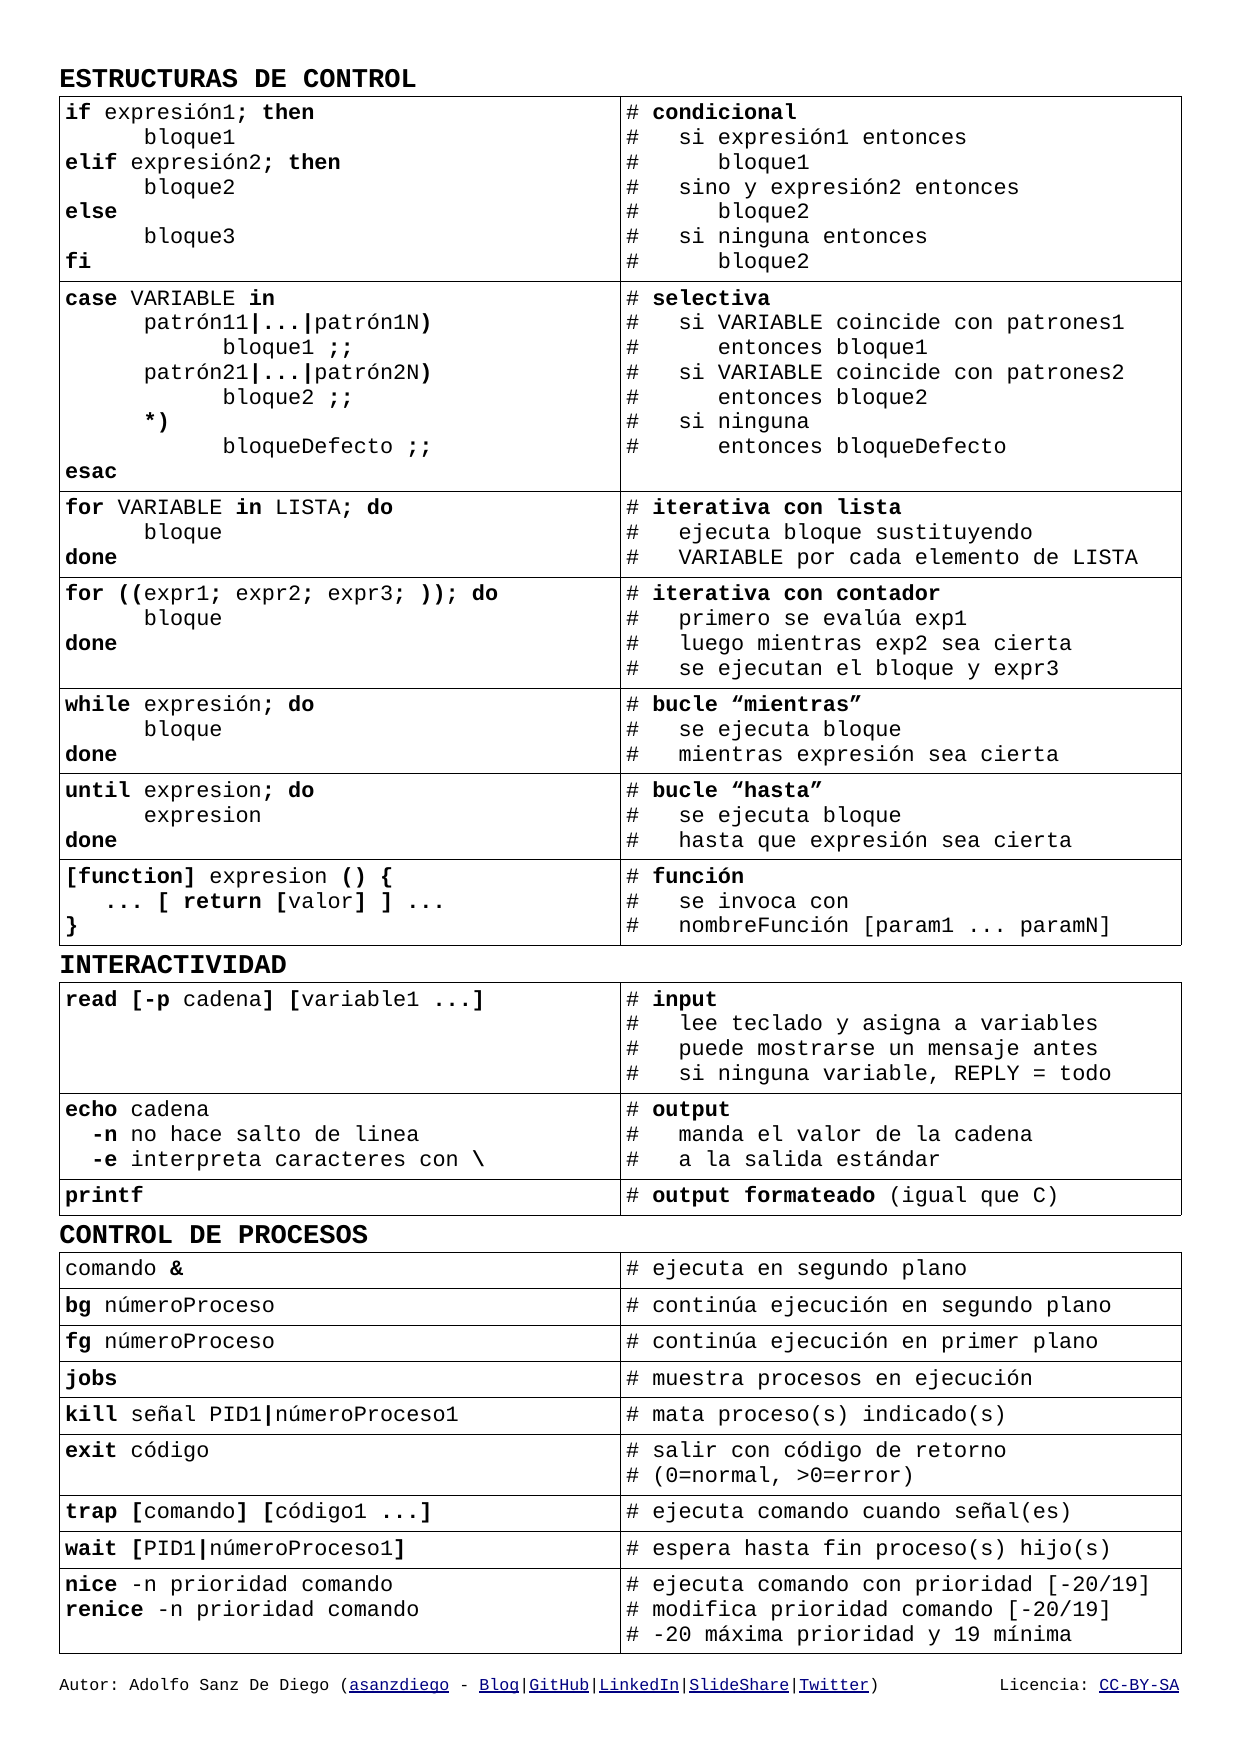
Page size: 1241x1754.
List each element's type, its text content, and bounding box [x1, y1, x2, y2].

table_header comando & [60, 1253, 620, 1288]
table_cell nice -n prioridad comando renice -n prioridad comando [60, 1569, 620, 1653]
table_cell bg númeroProceso [60, 1289, 620, 1324]
table_cell case VARIABLE in patrón11|...|patrón1N) bloque1 ;; patrón21|...|patrón2N) bloque2 ;; *) bloqueDefecto ;; esac [60, 282, 620, 491]
table_cell printf [60, 1180, 620, 1215]
table_cell # muestra procesos en ejecución [621, 1362, 1181, 1397]
table_cell # iterativa con lista # ejecuta bloque sustituyendo # VARIABLE por cada elemento de LISTA [621, 492, 1181, 577]
table_cell # ejecuta comando cuando señal(es) [621, 1496, 1181, 1531]
table_cell # output # manda el valor de la cadena # a la salida estándar [621, 1094, 1181, 1179]
table_cell [function] expresion () { ... [ return [valor] ] ... } [60, 860, 620, 945]
subtitle Control de procesos [59, 1221, 1181, 1252]
table_cell # selectiva # si VARIABLE coincide con patrones1 # entonces bloque1 # si VARIABLE coincide con patrones2 # entonces bloque2 # si ninguna # entonces bloqueDefecto [621, 282, 1181, 491]
table_cell # espera hasta fin proceso(s) hijo(s) [621, 1532, 1181, 1567]
table_cell trap [comando] [código1 ...] [60, 1496, 620, 1531]
table_cell # continúa ejecución en primer plano [621, 1326, 1181, 1361]
table_cell wait [PID1|númeroProceso1] [60, 1532, 620, 1567]
table_cell for ((expr1; expr2; expr3; )); do bloque done [60, 578, 620, 687]
subtitle Interactividad [59, 951, 1181, 982]
table_cell # función # se invoca con # nombreFunción [param1 ... paramN] [621, 860, 1181, 945]
table_cell # iterativa con contador # primero se evalúa exp1 # luego mientras exp2 sea cierta # se ejecutan el bloque y expr3 [621, 578, 1181, 687]
table_cell # continúa ejecución en segundo plano [621, 1289, 1181, 1324]
table_header # ejecuta en segundo plano [621, 1253, 1181, 1288]
table_cell kill señal PID1|númeroProceso1 [60, 1398, 620, 1433]
table_header if expresión1; then bloque1 elif expresión2; then bloque2 else bloque3 fi [60, 97, 620, 281]
table_cell while expresión; do bloque done [60, 689, 620, 773]
table_cell echo cadena -n no hace salto de linea -e interpreta caracteres con \ [60, 1094, 620, 1179]
table_cell # ejecuta comando con prioridad [-20/19] # modifica prioridad comando [-20/19] # -20 máxima prioridad y 19 mínima [621, 1569, 1181, 1653]
table_cell jobs [60, 1362, 620, 1397]
table_cell # output formateado (igual que C) [621, 1180, 1181, 1215]
table_cell until expresion; do expresion done [60, 774, 620, 859]
table_cell # bucle “mientras” # se ejecuta bloque # mientras expresión sea cierta [621, 689, 1181, 773]
table_cell # salir con código de retorno # (0=normal, >0=error) [621, 1435, 1181, 1495]
table_cell fg númeroProceso [60, 1326, 620, 1361]
table_header # input # lee teclado y asigna a variables # puede mostrarse un mensaje antes # si ninguna variable, REPLY = todo [621, 983, 1181, 1093]
subtitle Estructuras de control [59, 65, 1181, 96]
table_header # condicional # si expresión1 entonces # bloque1 # sino y expresión2 entonces # bloque2 # si ninguna entonces # bloque2 [621, 97, 1181, 281]
table_cell # bucle “hasta” # se ejecuta bloque # hasta que expresión sea cierta [621, 774, 1181, 859]
table_cell for VARIABLE in LISTA; do bloque done [60, 492, 620, 577]
table_header read [-p cadena] [variable1 ...] [60, 983, 620, 1093]
table_cell # mata proceso(s) indicado(s) [621, 1398, 1181, 1433]
table_cell exit código [60, 1435, 620, 1495]
